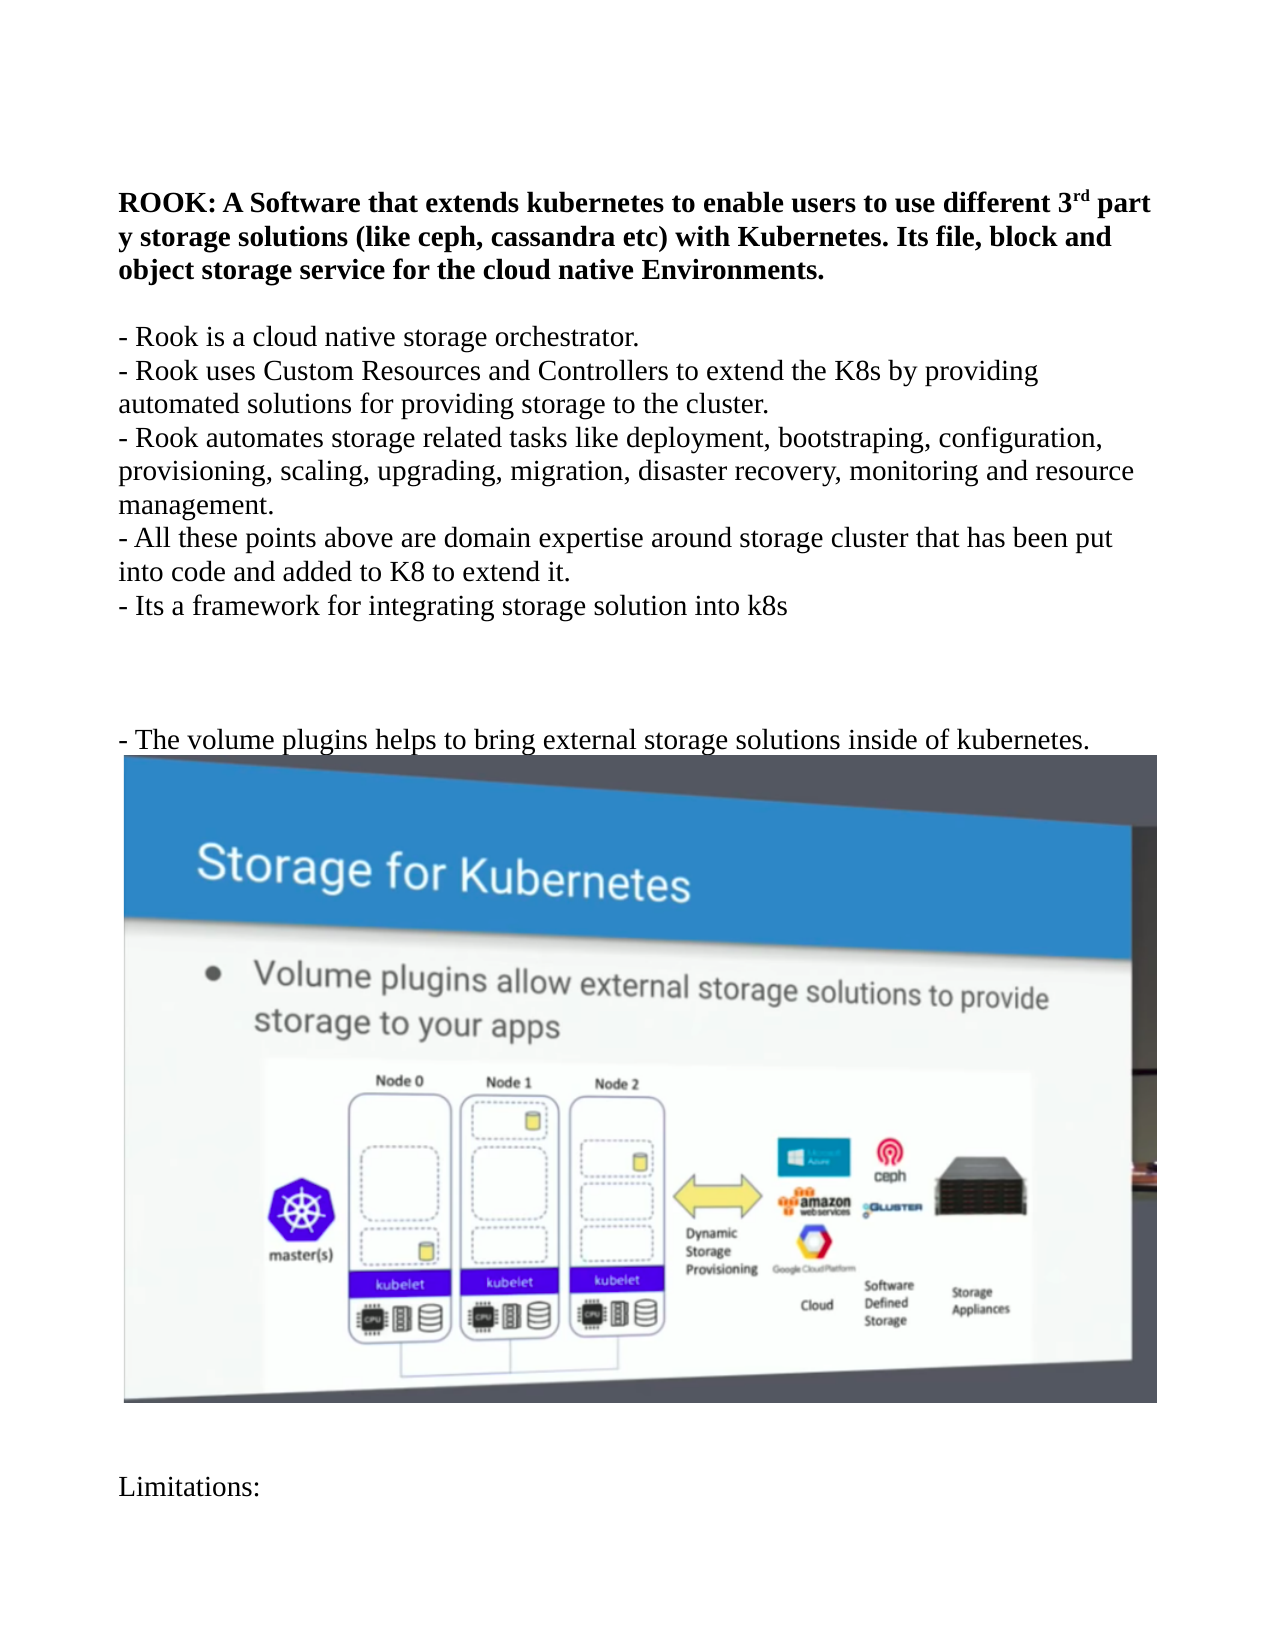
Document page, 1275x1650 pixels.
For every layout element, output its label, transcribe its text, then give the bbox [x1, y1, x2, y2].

text - Rook automates storage related tasks like deployment, bootstraping, configuration, provisioning, scaling, upgrading, migration, disaster recovery, monitoring and resource management. [118, 420, 1157, 521]
text Limitations: [118, 1469, 1157, 1503]
text ROOK: A Software that extends kubernetes to enable users to use different 3rd part y storage solutions (like ceph, cassandra etc) with Kubernetes. Its file, block and object storage service for the cloud native Environments. [118, 185, 1157, 286]
text - Rook is a cloud native storage orchestrator. [118, 319, 1157, 353]
picture [118, 755, 1157, 1403]
text - Rook uses Custom Resources and Controllers to extend the K8s by providing automated solutions for providing storage to the cluster. [118, 353, 1157, 420]
text - Its a framework for integrating storage solution into k8s [118, 588, 1157, 621]
text - The volume plugins helps to bring external storage solutions inside of kubernetes. [118, 722, 1157, 755]
text - All these points above are domain expertise around storage cluster that has been put into code and added to K8 to extend it. [118, 521, 1157, 588]
